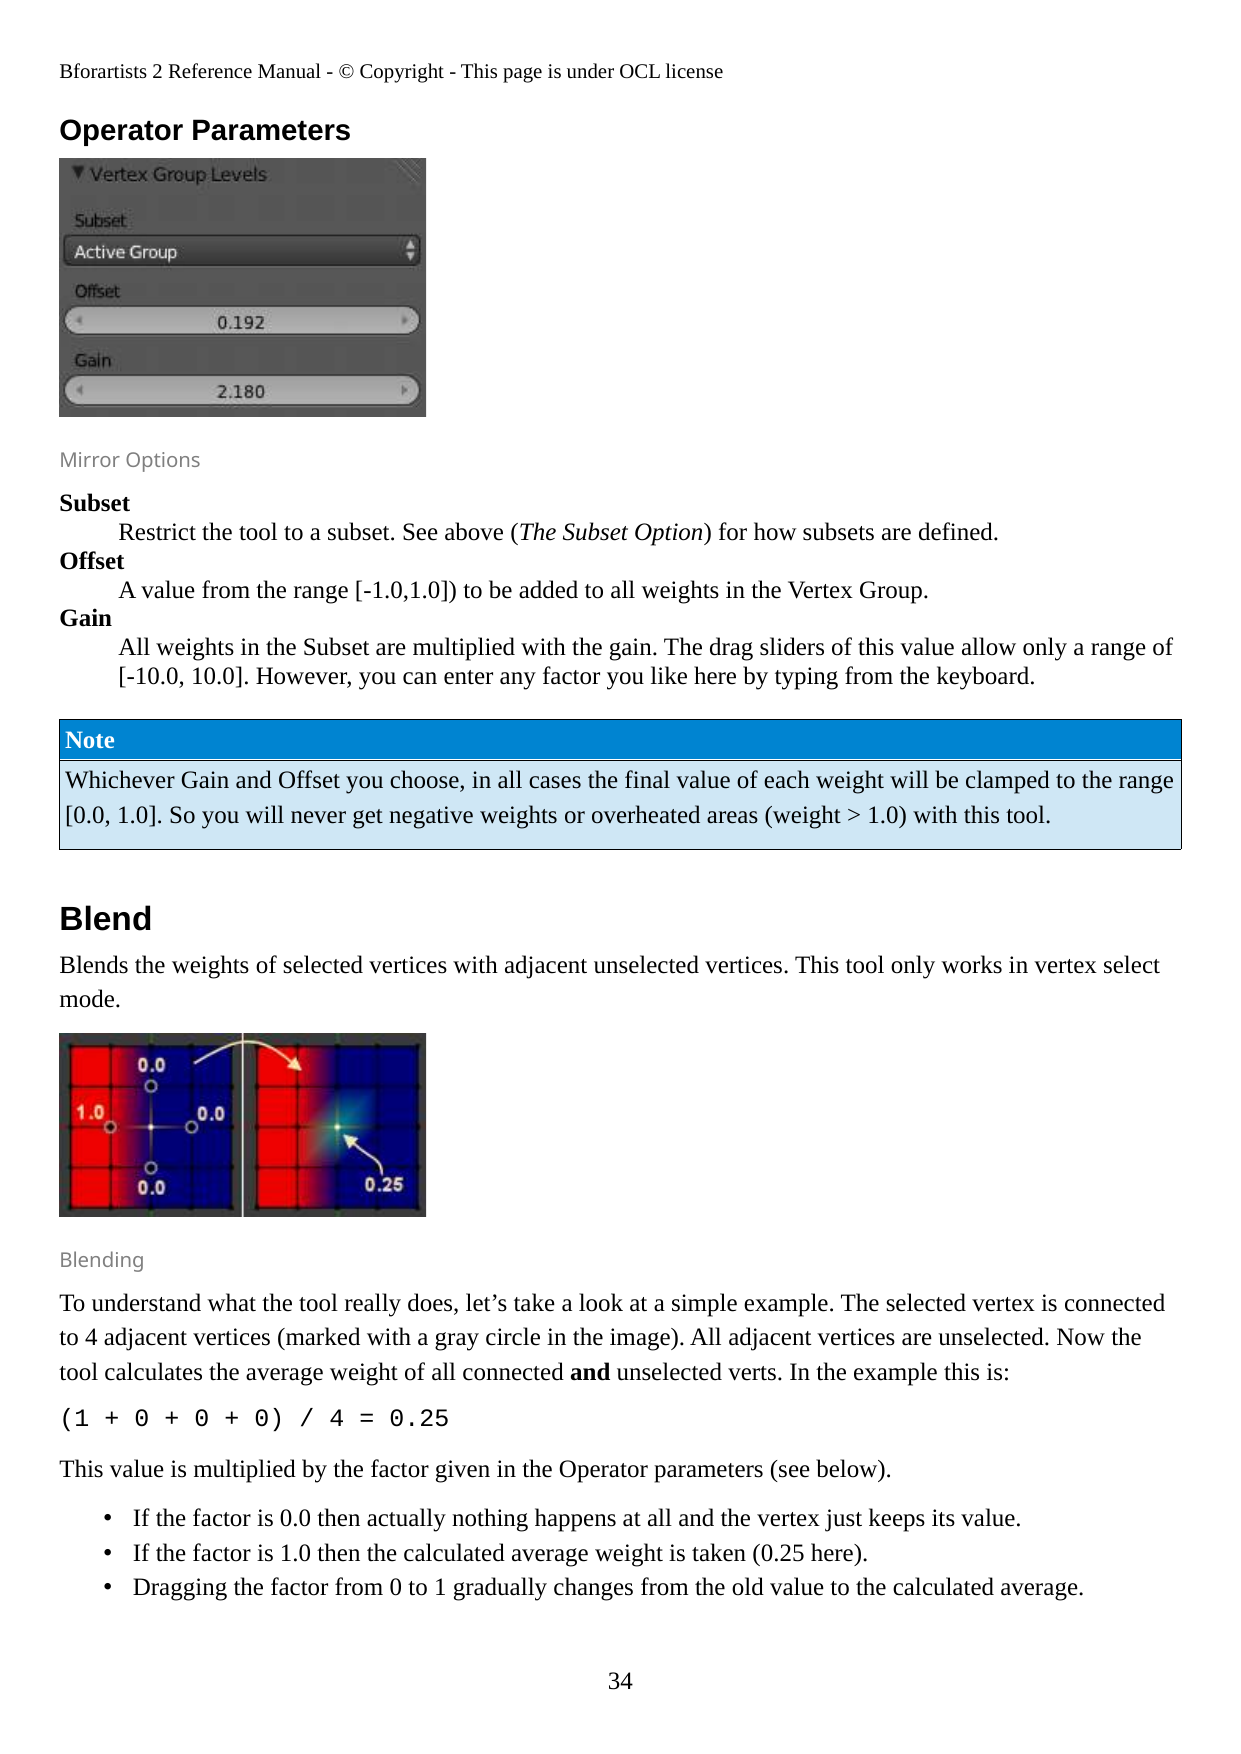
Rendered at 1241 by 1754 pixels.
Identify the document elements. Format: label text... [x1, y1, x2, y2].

subtitle Subset [59, 488, 1181, 517]
text Blends the weights of selected vertices with adjacent unselected vertices. This tool only works in vertex select mode. [59, 950, 1181, 1013]
list All weights in the Subset are multiplied with the gain. The drag sliders of this value allow only a range of [-10.0, 10.0]. However, you can enter any factor you like here by typing from the keyboard. [118, 632, 1181, 690]
subtitle Operator Parameters [59, 113, 1181, 146]
text (1 + 0 + 0 + 0) / 4 = 0.25 [59, 1406, 1181, 1434]
subtitle Blend [59, 898, 1181, 937]
picture [59, 158, 427, 417]
text To understand what the tool really does, let’s take a look at a simple example. The selected vertex is connected to 4 adjacent vertices (marked with a gray circle in the image). All adjacent vertices are unselected. Now the tool calculates the average weight of all connected and unselected verts. In the example this is: [59, 1288, 1181, 1386]
subtitle Gain [59, 603, 1181, 632]
subtitle Offset [59, 546, 1181, 575]
table_header Note [60, 720, 1181, 759]
list If the factor is 0.0 then actually nothing happens at all and the vertex just keeps its value. [103, 1503, 1181, 1532]
picture [59, 1033, 427, 1217]
list Restrict the tool to a subset. See above (The Subset Option) for how subsets are defined. [118, 517, 1181, 546]
text Mirror Options [59, 443, 1181, 474]
list A value from the range [-1.0,1.0]) to be added to all weights in the Vertex Group. [118, 575, 1181, 603]
table_cell Whichever Gain and Offset you choose, in all cases the final value of each weight will be clamped to the range [0.0, 1.0]. So you will never get negative weights or overheated areas (weight > 1.0) with this tool. [60, 761, 1181, 849]
list Dragging the factor from 0 to 1 gradually changes from the old value to the calculated average. [103, 1572, 1181, 1601]
text Blending [59, 1242, 1181, 1273]
text This value is multiplied by the factor given in the Operator parameters (see below). [59, 1454, 1181, 1483]
list If the factor is 1.0 then the calculated average weight is taken (0.25 here). [103, 1538, 1181, 1567]
